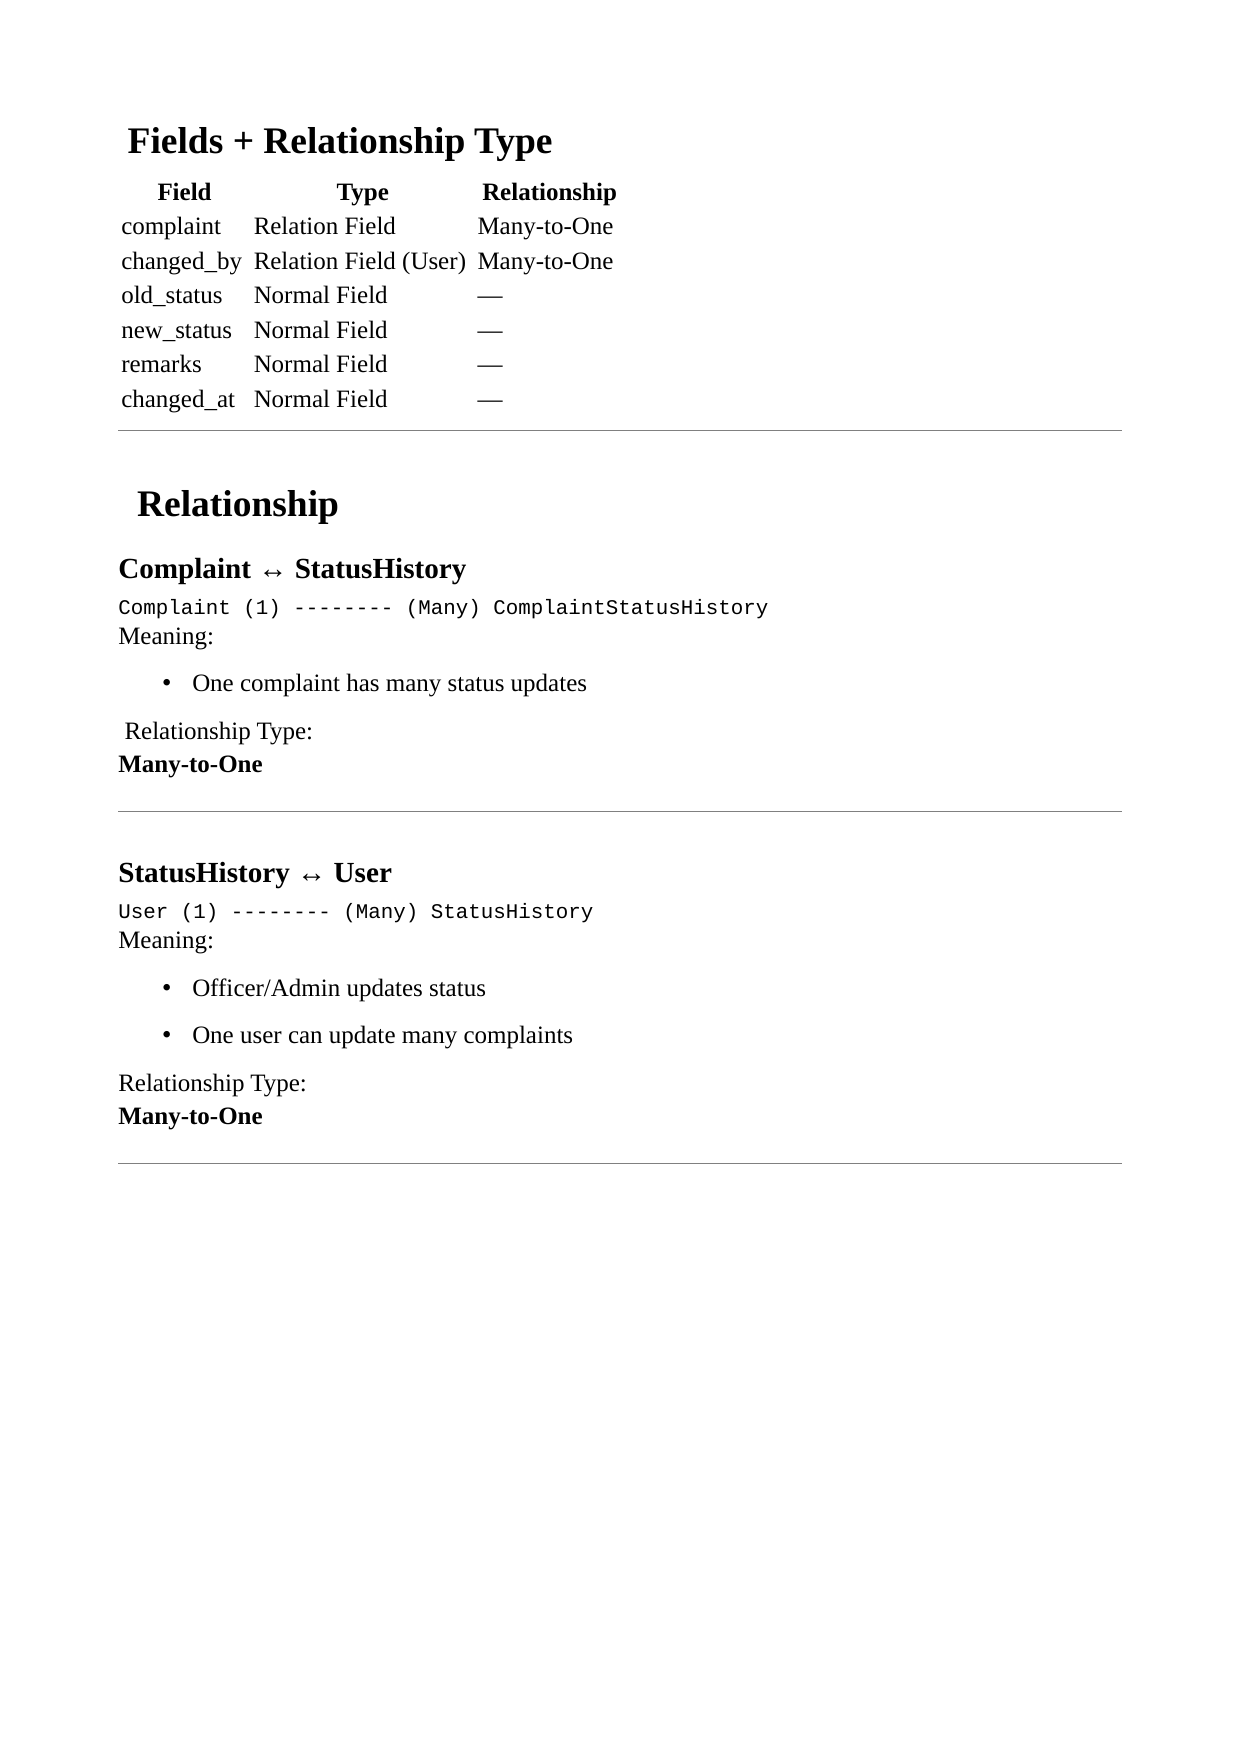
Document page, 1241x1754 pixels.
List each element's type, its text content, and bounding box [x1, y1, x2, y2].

subtitle Complaint ↔ StatusHistory [118, 551, 1122, 585]
table_cell new_status [118, 312, 251, 347]
table_header Field [118, 174, 251, 208]
text Relationship Type: Many-to-One [118, 1068, 1122, 1130]
table_cell Relation Field [251, 208, 474, 243]
table_cell remarks [118, 347, 251, 381]
list One user can update many complaints [162, 1020, 1122, 1049]
table_cell complaint [118, 208, 251, 243]
table_cell — [474, 278, 624, 312]
table_cell Normal Field [251, 278, 474, 312]
table_cell old_status [118, 278, 251, 312]
table_cell changed_by [118, 243, 251, 277]
subtitle Relationship [118, 481, 1122, 524]
list One complaint has many status updates [162, 668, 1122, 697]
table_cell Normal Field [251, 312, 474, 347]
table_cell — [474, 381, 624, 416]
text Meaning: [118, 621, 1122, 649]
list Officer/Admin updates status [162, 973, 1122, 1002]
table_cell Many-to-One [474, 243, 624, 277]
text Meaning: [118, 925, 1122, 954]
table_cell Normal Field [251, 347, 474, 381]
text Relationship Type: Many-to-One [118, 716, 1122, 778]
table_header Relationship [474, 174, 624, 208]
table_cell Normal Field [251, 381, 474, 416]
table_header Type [251, 174, 474, 208]
table_cell — [474, 312, 624, 347]
table_cell changed_at [118, 381, 251, 416]
table_cell — [474, 347, 624, 381]
subtitle StatusHistory ↔ User [118, 856, 1122, 889]
text User (1) -------- (Many) StatusHistory [118, 902, 1122, 925]
table_cell Many-to-One [474, 208, 624, 243]
subtitle Fields + Relationship Type [118, 118, 1122, 161]
text Complaint (1) -------- (Many) ComplaintStatusHistory [118, 597, 1122, 621]
table_cell Relation Field (User) [251, 243, 474, 277]
